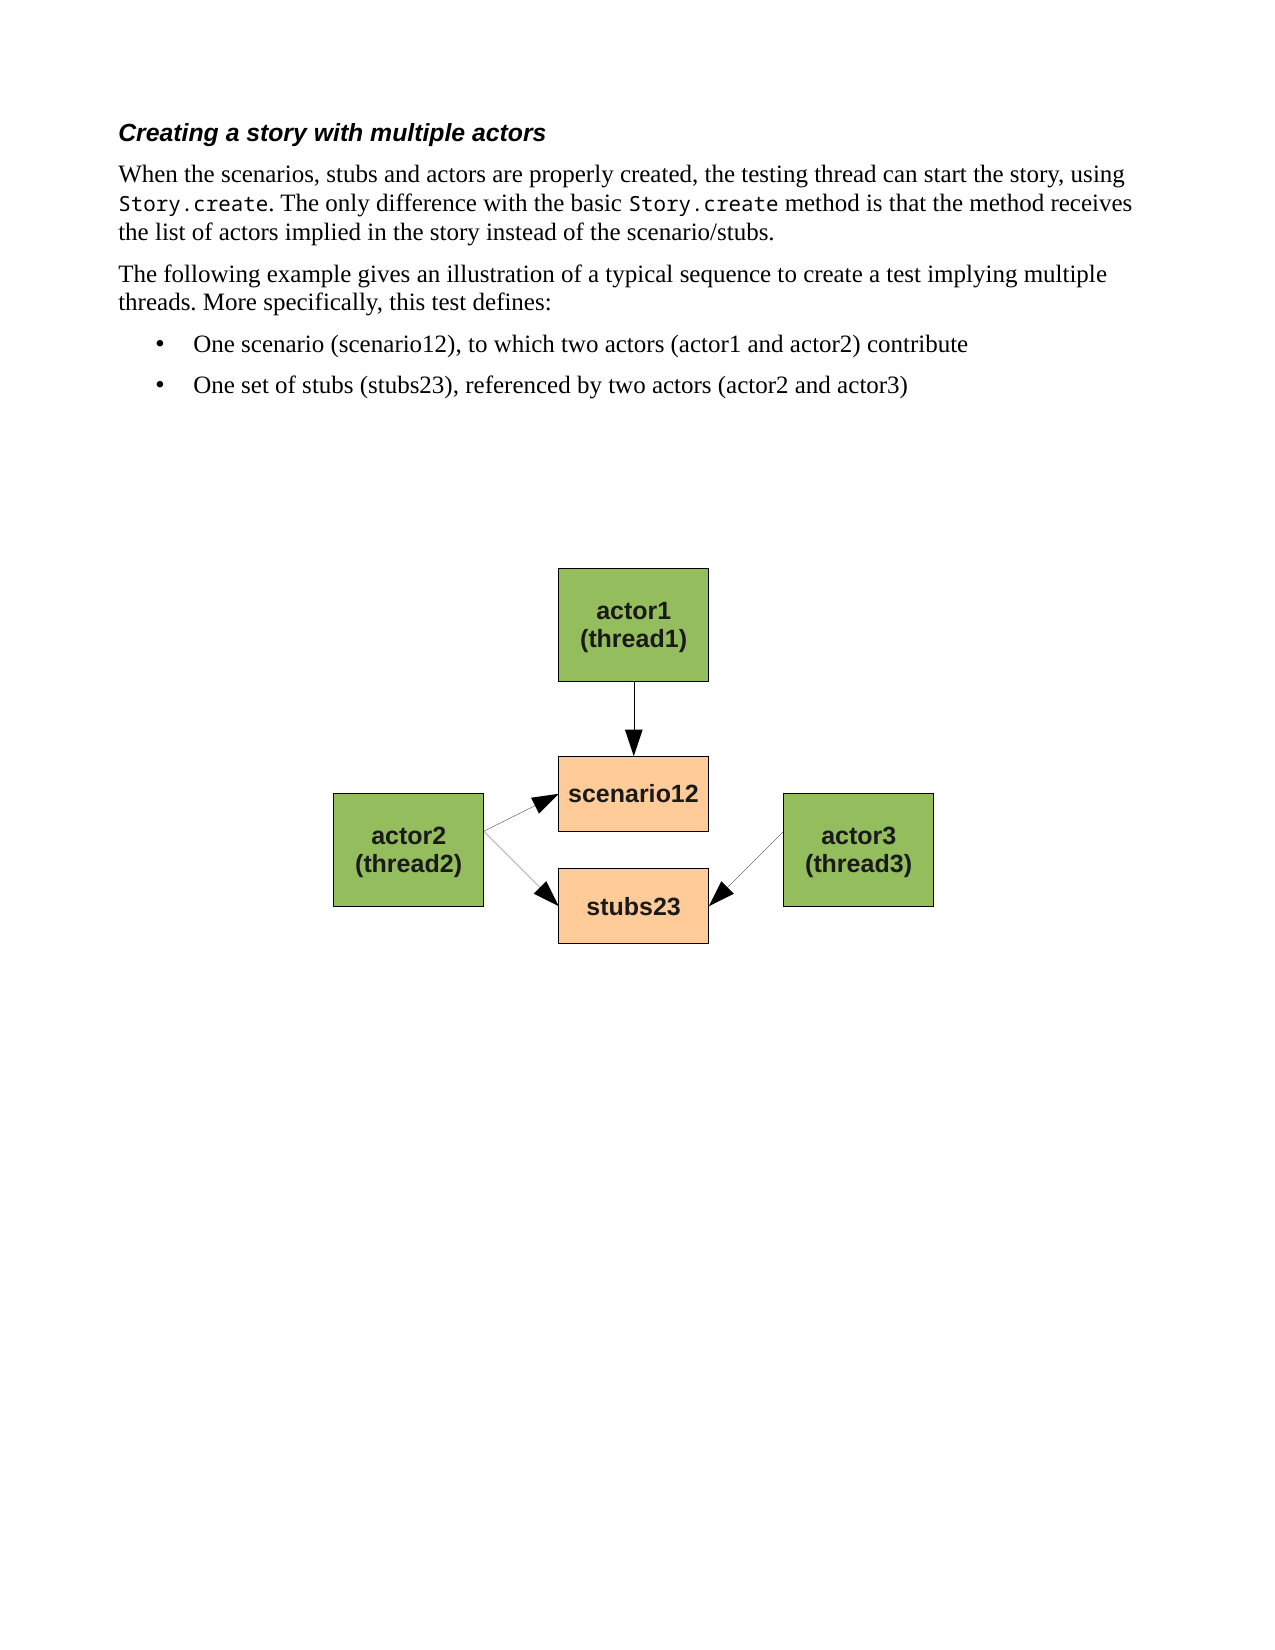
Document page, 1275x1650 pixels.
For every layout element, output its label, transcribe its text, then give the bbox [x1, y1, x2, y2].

subtitle Creating a story with multiple actors [118, 118, 1157, 147]
list One scenario (scenario12), to which two actors (actor1 and actor2) contribute [156, 329, 1157, 357]
text When the scenarios, stubs and actors are properly created, the testing thread can start the story, using Story.create. The only difference with the basic Story.create method is that the method receives the list of actors implied in the story instead of the scenario/stubs. [118, 159, 1157, 246]
list One set of stubs (stubs23), referenced by two actors (actor2 and actor3) [156, 370, 1157, 399]
text The following example gives an illustration of a typical sequence to create a test implying multiple threads. More specifically, this test defines: [118, 259, 1157, 316]
